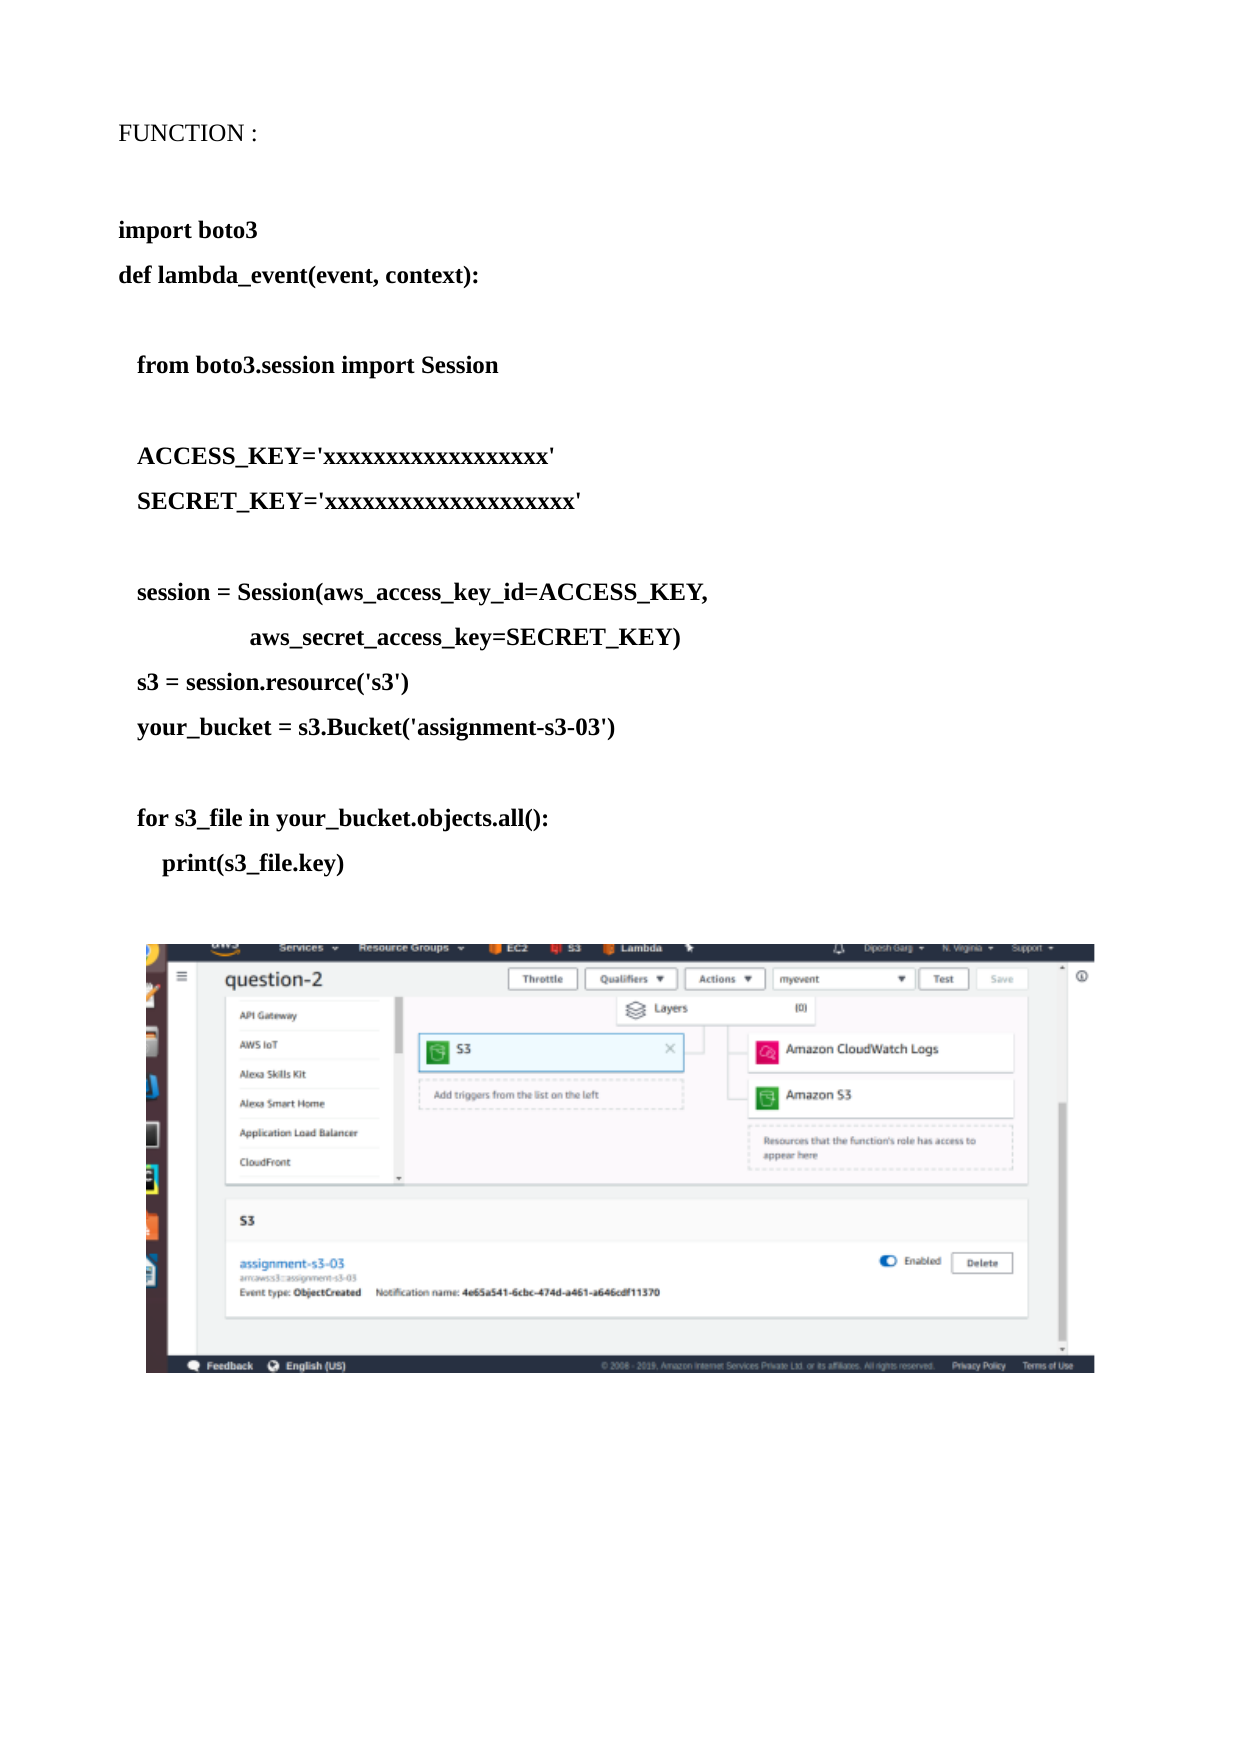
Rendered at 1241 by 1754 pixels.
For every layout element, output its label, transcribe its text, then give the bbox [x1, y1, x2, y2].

text your_bucket = s3.Bucket('assignment-s3-03') [118, 712, 1122, 741]
text for s3_file in your_bucket.objects.all(): [118, 803, 1122, 831]
text session = Session(aws_access_key_id=ACCESS_KEY, [118, 577, 1122, 605]
text def lambda_event(event, context): [118, 260, 1122, 289]
text import boto3 [118, 215, 1122, 244]
text s3 = session.resource('s3') [118, 667, 1122, 696]
picture [146, 944, 1095, 1373]
text FUNCTION : [118, 118, 1122, 147]
text aws_secret_access_key=SECRET_KEY) [118, 622, 1122, 651]
text ACCESS_KEY='xxxxxxxxxxxxxxxxxx' [118, 441, 1122, 470]
text from boto3.session import Session [118, 351, 1122, 379]
text SECRET_KEY='xxxxxxxxxxxxxxxxxxxx' [118, 486, 1122, 515]
text print(s3_file.key) [118, 848, 1122, 877]
